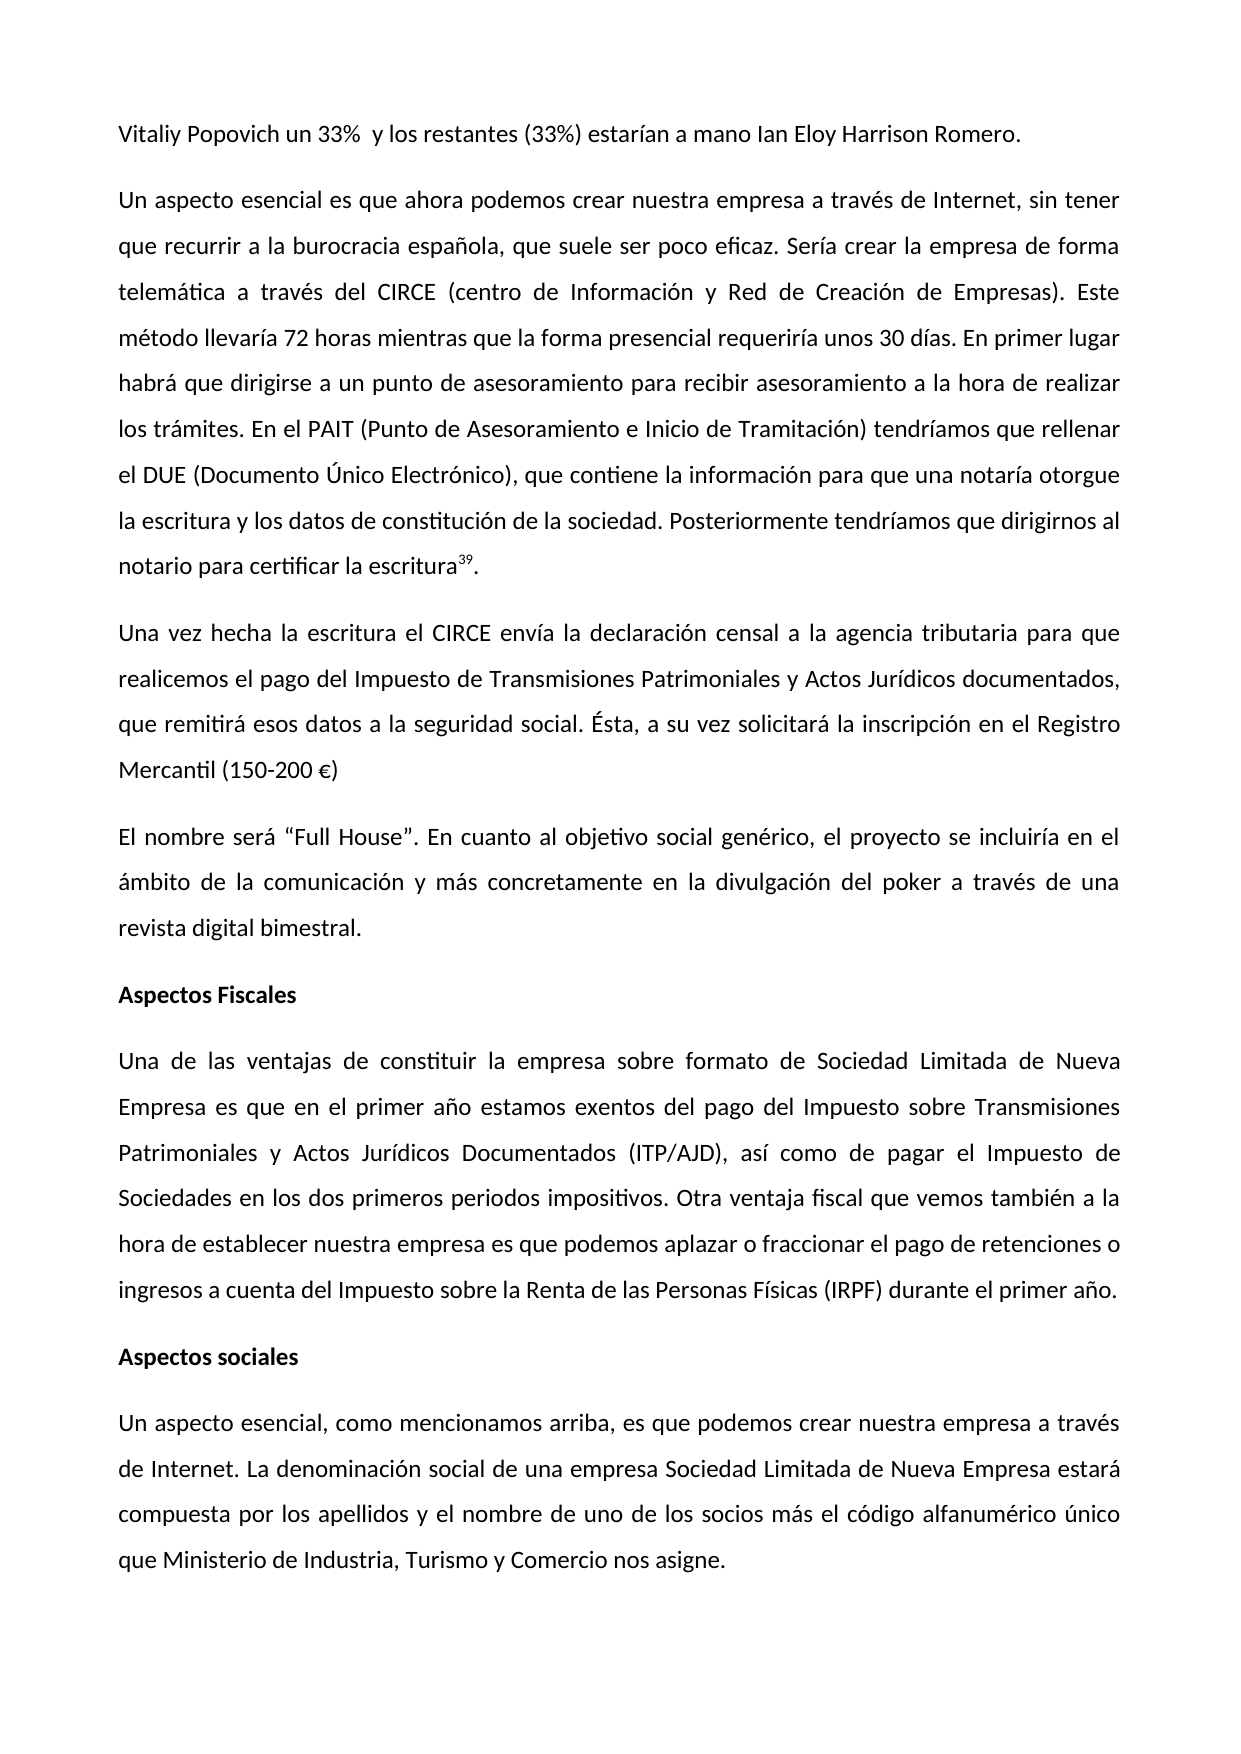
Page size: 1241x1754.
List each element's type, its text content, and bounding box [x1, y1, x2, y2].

text El nombre será “Full House”. En cuanto al objetivo social genérico, el proyecto se incluiría en el ámbito de la comunicación y más concretamente en la divulgación del poker a través de una revista digital bimestral. [118, 821, 1122, 943]
text Un aspecto esencial, como mencionamos arriba, es que podemos crear nuestra empresa a través de Internet. La denominación social de una empresa Sociedad Limitada de Nueva Empresa estará compuesta por los apellidos y el nombre de uno de los socios más el código alfanumérico único que Ministerio de Industria, Turismo y Comercio nos asigne. [118, 1407, 1122, 1575]
text Aspectos sociales [118, 1341, 1122, 1371]
text Un aspecto esencial es que ahora podemos crear nuestra empresa a través de Internet, sin tener que recurrir a la burocracia española, que suele ser poco eficaz. Sería crear la empresa de forma telemática a través del CIRCE (centro de Información y Red de Creación de Empresas). Este método llevaría 72 horas mientras que la forma presencial requeriría unos 30 días. En primer lugar habrá que dirigirse a un punto de asesoramiento para recibir asesoramiento a la hora de realizar los trámites. En el PAIT (Punto de Asesoramiento e Inicio de Tramitación) tendríamos que rellenar el DUE (Documento Único Electrónico), que contiene la información para que una notaría otorgue la escritura y los datos de constitución de la sociedad. Posteriormente tendríamos que dirigirnos al notario para certificar la escritura39. [118, 185, 1122, 581]
text Vitaliy Popovich un 33% y los restantes (33%) estarían a mano Ian Eloy Harrison Romero. [118, 118, 1122, 149]
text Aspectos Fiscales [118, 979, 1122, 1009]
text Una de las ventajas de constituir la empresa sobre formato de Sociedad Limitada de Nueva Empresa es que en el primer año estamos exentos del pago del Impuesto sobre Transmisiones Patrimoniales y Actos Jurídicos Documentados (ITP/AJD), así como de pagar el Impuesto de Sociedades en los dos primeros periodos impositivos. Otra ventaja fiscal que vemos también a la hora de establecer nuestra empresa es que podemos aplazar o fraccionar el pago de retenciones o ingresos a cuenta del Impuesto sobre la Renta de las Personas Físicas (IRPF) durante el primer año. [118, 1045, 1122, 1304]
text Una vez hecha la escritura el CIRCE envía la declaración censal a la agencia tributaria para que realicemos el pago del Impuesto de Transmisiones Patrimoniales y Actos Jurídicos documentados, que remitirá esos datos a la seguridad social. Ésta, a su vez solicitará la inscripción en el Registro Mercantil (150-200 €) [118, 617, 1122, 785]
